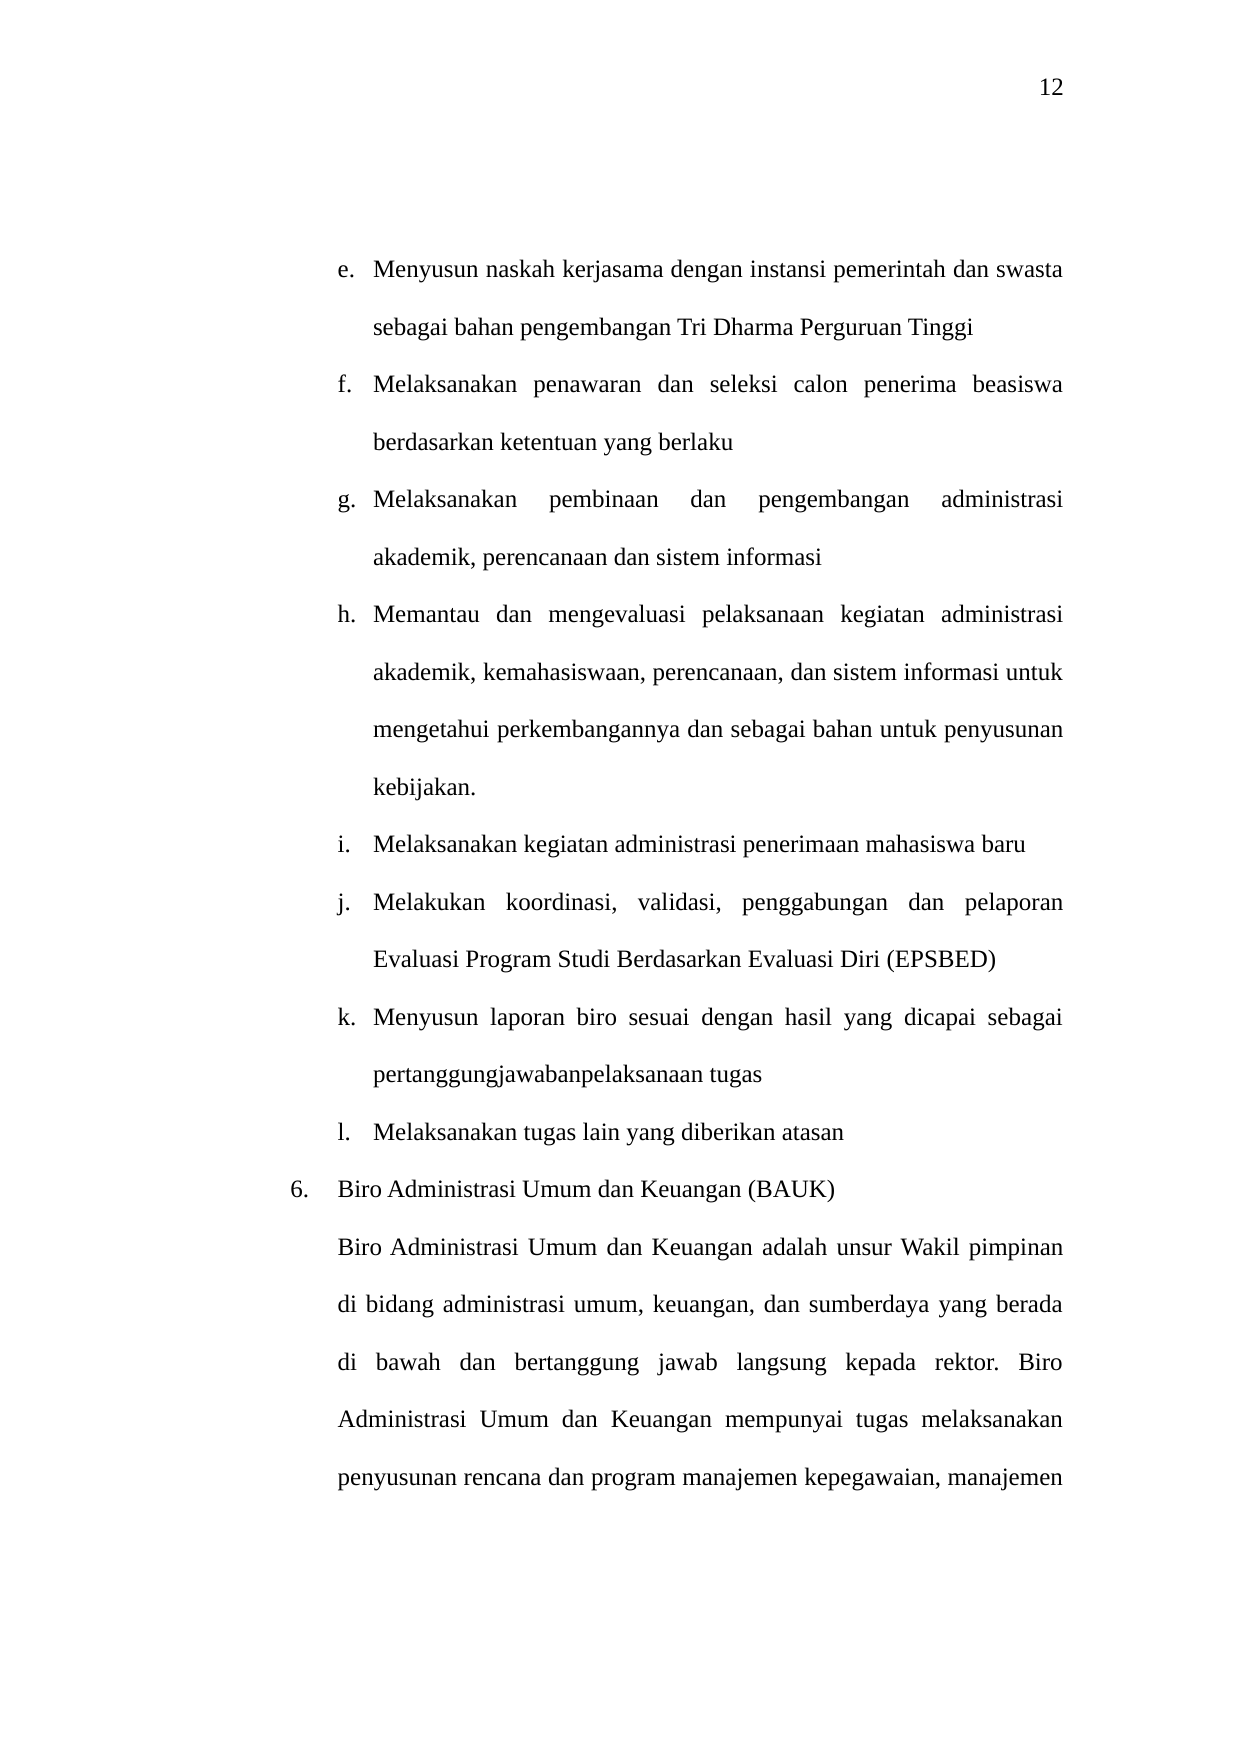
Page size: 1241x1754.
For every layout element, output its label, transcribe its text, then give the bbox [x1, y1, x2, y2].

list Memantau dan mengevaluasi pelaksanaan kegiatan administrasi akademik, kemahasiswaan, perencanaan, dan sistem informasi untuk mengetahui perkembangannya dan sebagai bahan untuk penyusunan kebijakan. [337, 599, 1063, 801]
list Biro Administrasi Umum dan Keuangan adalah unsur Wakil pimpinan di bidang administrasi umum, keuangan, dan sumberdaya yang berada di bawah dan bertanggung jawab langsung kepada rektor. Biro Administrasi Umum dan Keuangan mempunyai tugas melaksanakan penyusunan rencana dan program manajemen kepegawaian, manajemen [290, 1232, 1063, 1491]
list Melaksanakan tugas lain yang diberikan atasan [337, 1117, 1063, 1146]
list Biro Administrasi Umum dan Keuangan (BAUK) [290, 1174, 1063, 1203]
list Melaksanakan pembinaan dan pengembangan administrasi akademik, perencanaan dan sistem informasi [337, 484, 1063, 571]
list Melakukan koordinasi, validasi, penggabungan dan pelaporan Evaluasi Program Studi Berdasarkan Evaluasi Diri (EPSBED) [337, 887, 1063, 973]
list Melaksanakan kegiatan administrasi penerimaan mahasiswa baru [337, 829, 1063, 858]
list Menyusun naskah kerjasama dengan instansi pemerintah dan swasta sebagai bahan pengembangan Tri Dharma Perguruan Tinggi [337, 254, 1063, 341]
list Melaksanakan penawaran dan seleksi calon penerima beasiswa berdasarkan ketentuan yang berlaku [337, 369, 1063, 456]
list Menyusun laporan biro sesuai dengan hasil yang dicapai sebagai pertanggungjawabanpelaksanaan tugas [337, 1002, 1063, 1088]
